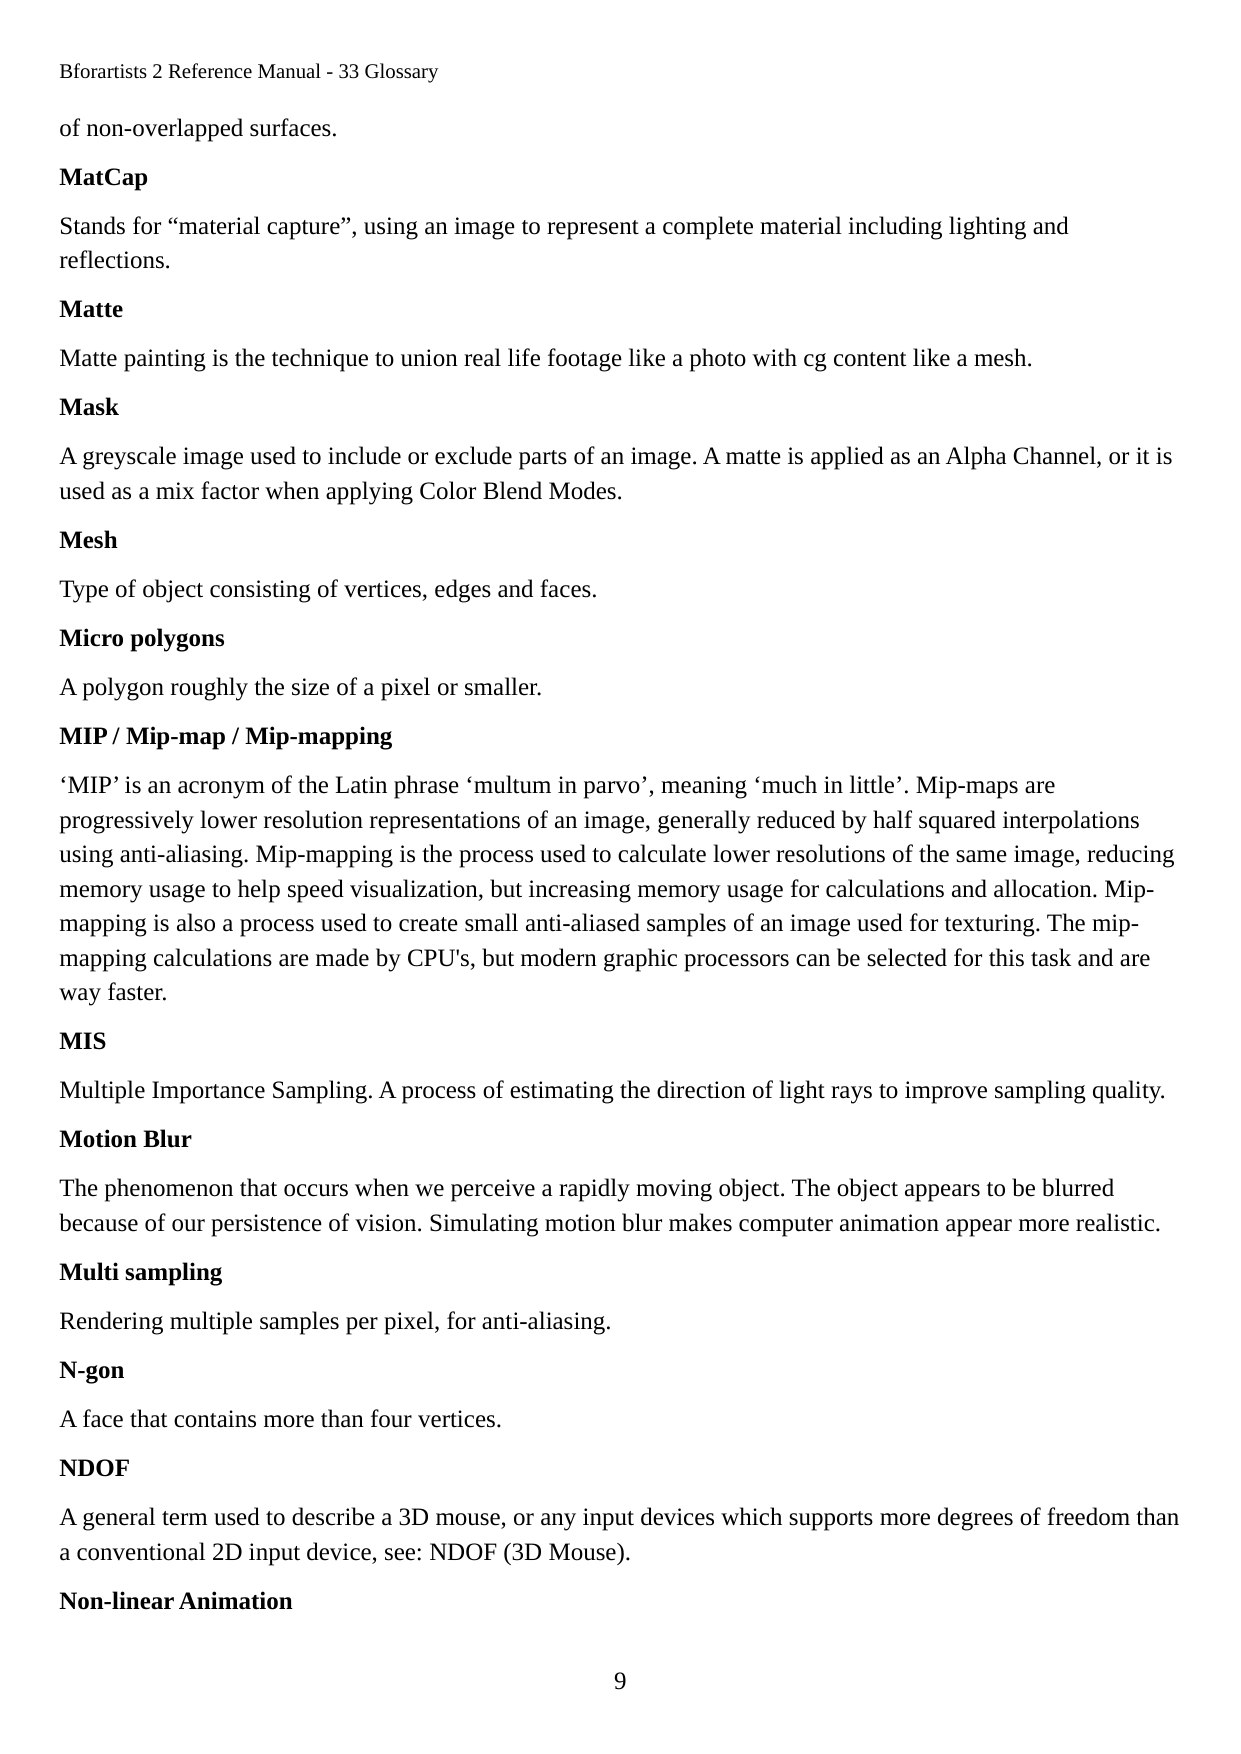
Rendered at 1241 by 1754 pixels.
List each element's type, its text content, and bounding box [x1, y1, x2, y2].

text Multiple Importance Sampling. A process of estimating the direction of light rays to improve sampling quality. [59, 1075, 1181, 1104]
text MIP / Mip-map / Mip-mapping [59, 721, 1181, 750]
text of non-overlapped surfaces. [59, 113, 1181, 141]
text A face that contains more than four vertices. [59, 1404, 1181, 1433]
text Rendering multiple samples per pixel, for anti-aliasing. [59, 1306, 1181, 1335]
text Stands for “material capture”, using an image to represent a complete material including lighting and reflections. [59, 211, 1181, 274]
text A general term used to describe a 3D mouse, or any input devices which supports more degrees of freedom than a conventional 2D input device, see: NDOF (3D Mouse). [59, 1502, 1181, 1566]
text A greyscale image used to include or exclude parts of an image. A matte is applied as an Alpha Channel, or it is used as a mix factor when applying Color Blend Modes. [59, 441, 1181, 505]
text A polygon roughly the size of a pixel or smaller. [59, 672, 1181, 701]
text ‘MIP’ is an acronym of the Latin phrase ‘multum in parvo’, meaning ‘much in little’. Mip-maps are progressively lower resolution representations of an image, generally reduced by half squared interpolations using anti-aliasing. Mip-mapping is the process used to calculate lower resolutions of the same image, reducing memory usage to help speed visualization, but increasing memory usage for calculations and allocation. Mip-mapping is also a process used to create small anti-aliased samples of an image used for texturing. The mip-mapping calculations are made by CPU's, but modern graphic processors can be selected for this task and are way faster. [59, 770, 1181, 1006]
text Multi sampling [59, 1257, 1181, 1286]
text MIS [59, 1026, 1181, 1055]
text Mesh [59, 525, 1181, 554]
text Type of object consisting of vertices, edges and faces. [59, 574, 1181, 603]
text Non-linear Animation [59, 1586, 1181, 1614]
text Mask [59, 392, 1181, 421]
text N-gon [59, 1355, 1181, 1384]
text Micro polygons [59, 623, 1181, 652]
text Motion Blur [59, 1124, 1181, 1153]
text Matte painting is the technique to union real life footage like a photo with cg content like a mesh. [59, 343, 1181, 372]
text The phenomenon that occurs when we perceive a rapidly moving object. The object appears to be blurred because of our persistence of vision. Simulating motion blur makes computer animation appear more realistic. [59, 1173, 1181, 1237]
text MatCap [59, 162, 1181, 190]
text Matte [59, 294, 1181, 323]
text NDOF [59, 1453, 1181, 1482]
